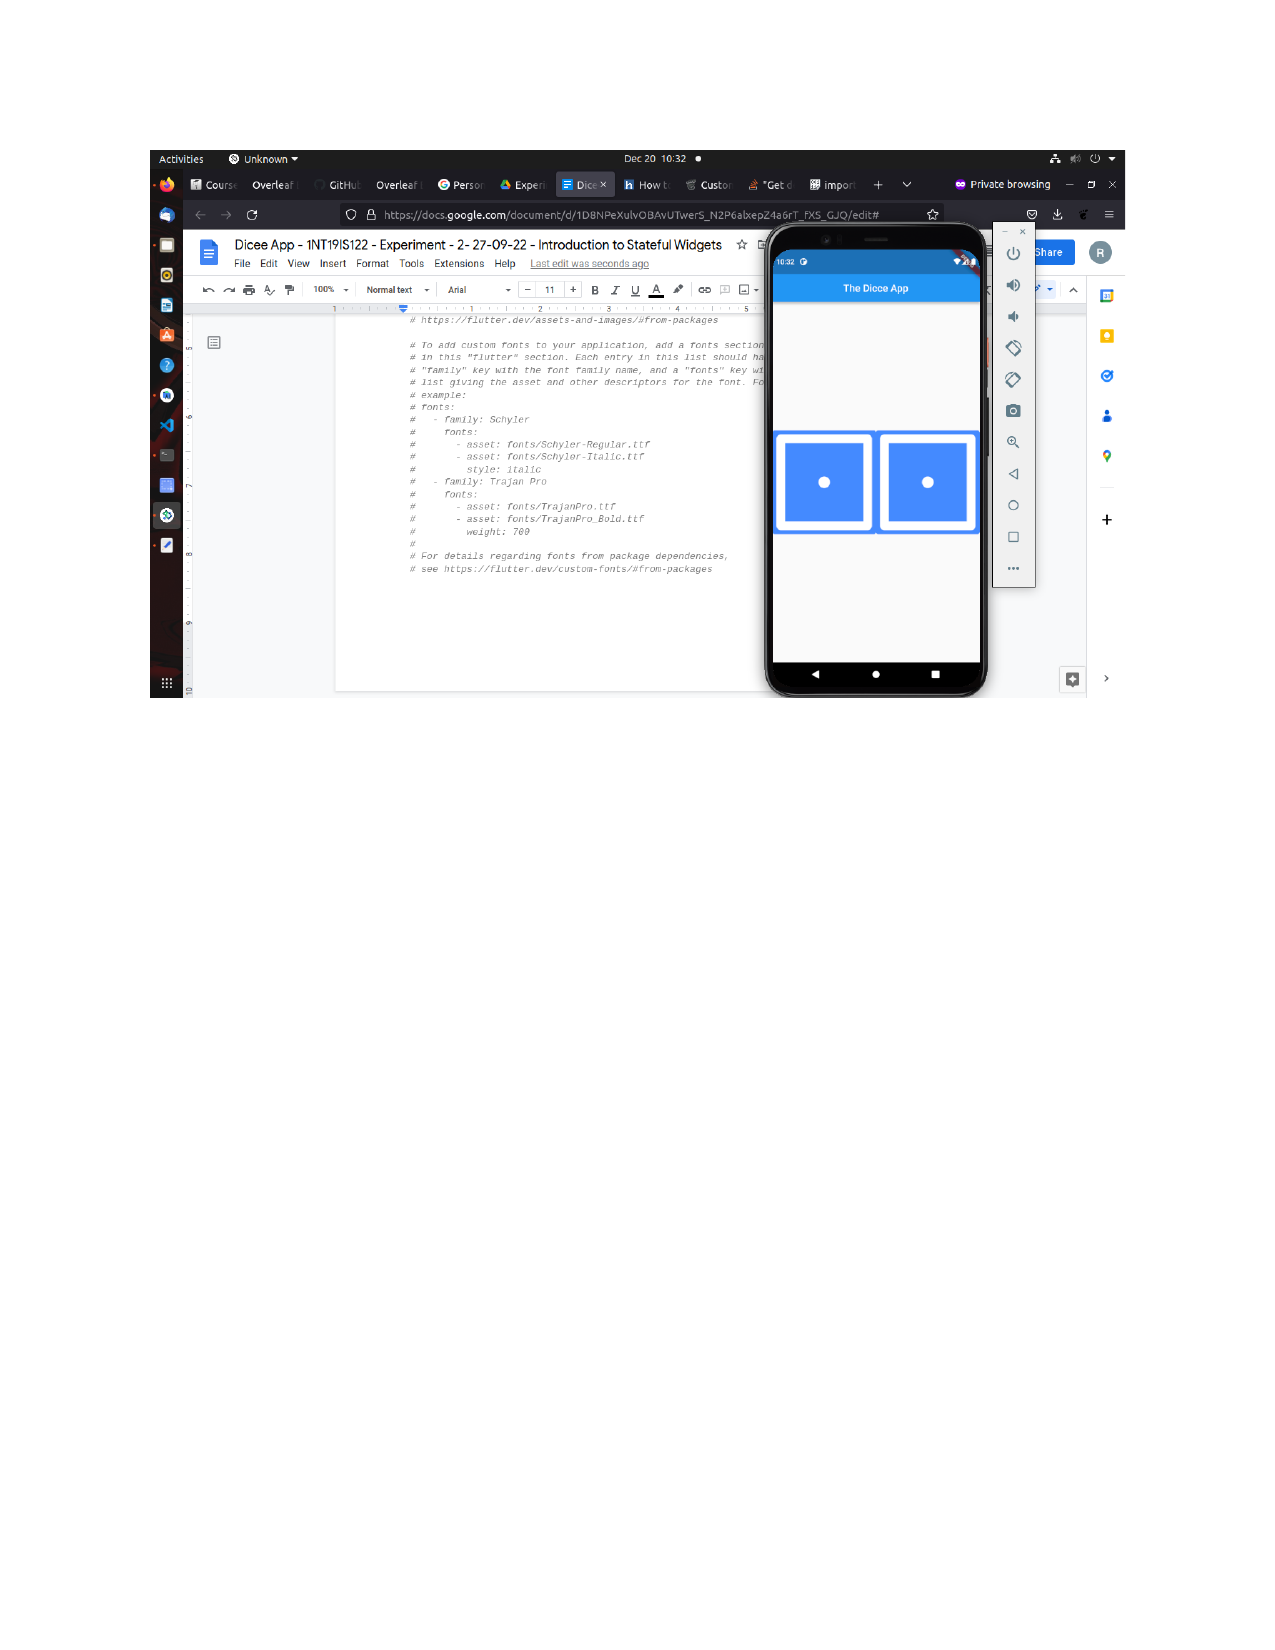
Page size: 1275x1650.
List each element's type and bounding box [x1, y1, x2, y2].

picture [150, 150, 1125, 698]
